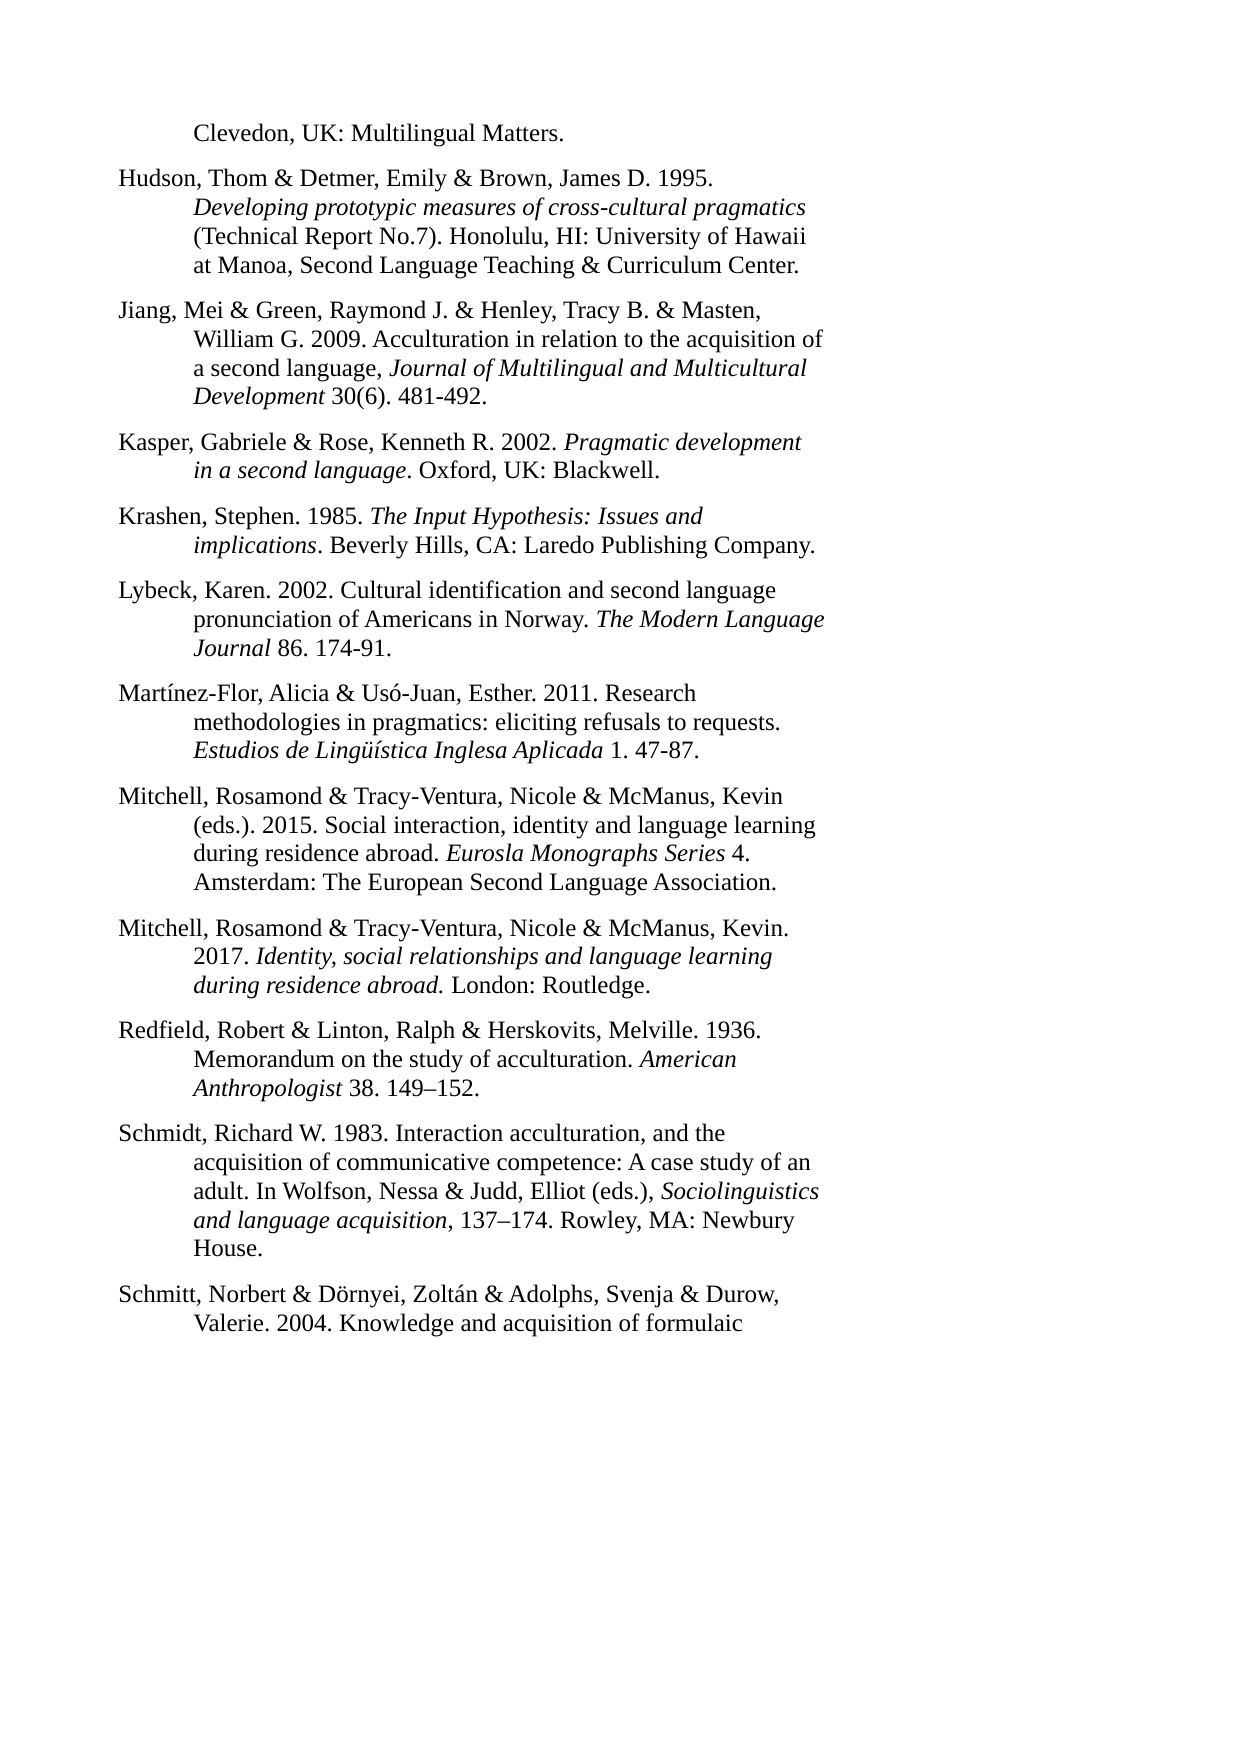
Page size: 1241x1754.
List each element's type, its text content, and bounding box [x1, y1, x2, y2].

text Redfield, Robert & Linton, Ralph & Herskovits, Melville. 1936. Memorandum on the study of acculturation. American Anthropologist 38. 149–152. [118, 1016, 827, 1102]
text Schmidt, Richard W. 1983. Interaction acculturation, and the acquisition of communicative competence: A case study of an adult. In Wolfson, Nessa & Judd, Elliot (eds.), Sociolinguistics and language acquisition, 137–174. Rowley, MA: Newbury House. [118, 1118, 827, 1262]
text Mitchell, Rosamond & Tracy-Ventura, Nicole & McManus, Kevin (eds.). 2015. Social interaction, identity and language learning during residence abroad. Eurosla Monographs Series 4. Amsterdam: The European Second Language Association. [118, 781, 827, 896]
text Martínez-Flor, Alicia & Usó-Juan, Esther. 2011. Research methodologies in pragmatics: eliciting refusals to requests. Estudios de Lingüística Inglesa Aplicada 1. 47-87. [118, 678, 827, 764]
text Mitchell, Rosamond & Tracy-Ventura, Nicole & McManus, Kevin. 2017. Identity, social relationships and language learning during residence abroad. London: Routledge. [118, 913, 827, 999]
text Lybeck, Karen. 2002. Cultural identification and second language pronunciation of Americans in Norway. The Modern Language Journal 86. 174-91. [118, 575, 827, 661]
text Jiang, Mei & Green, Raymond J. & Henley, Tracy B. & Masten, William G. 2009. Acculturation in relation to the acquisition of a second language, Journal of Multilingual and Multicultural Development 30(6). 481-492. [118, 295, 827, 410]
text Krashen, Stephen. 1985. The Input Hypothesis: Issues and implications. Beverly Hills, CA: Laredo Publishing Company. [118, 501, 827, 558]
text Schmitt, Norbert & Dörnyei, Zoltán & Adolphs, Svenja & Durow, Valerie. 2004. Knowledge and acquisition of formulaic [118, 1279, 827, 1336]
text Clevedon, UK: Multilingual Matters. [118, 118, 827, 147]
text Hudson, Thom & Detmer, Emily & Brown, James D. 1995. Developing prototypic measures of cross-cultural pragmatics (Technical Report No.7). Honolulu, HI: University of Hawaii at Manoa, Second Language Teaching & Curriculum Center. [118, 163, 827, 278]
text Kasper, Gabriele & Rose, Kenneth R. 2002. Pragmatic development in a second language. Oxford, UK: Blackwell. [118, 427, 827, 484]
